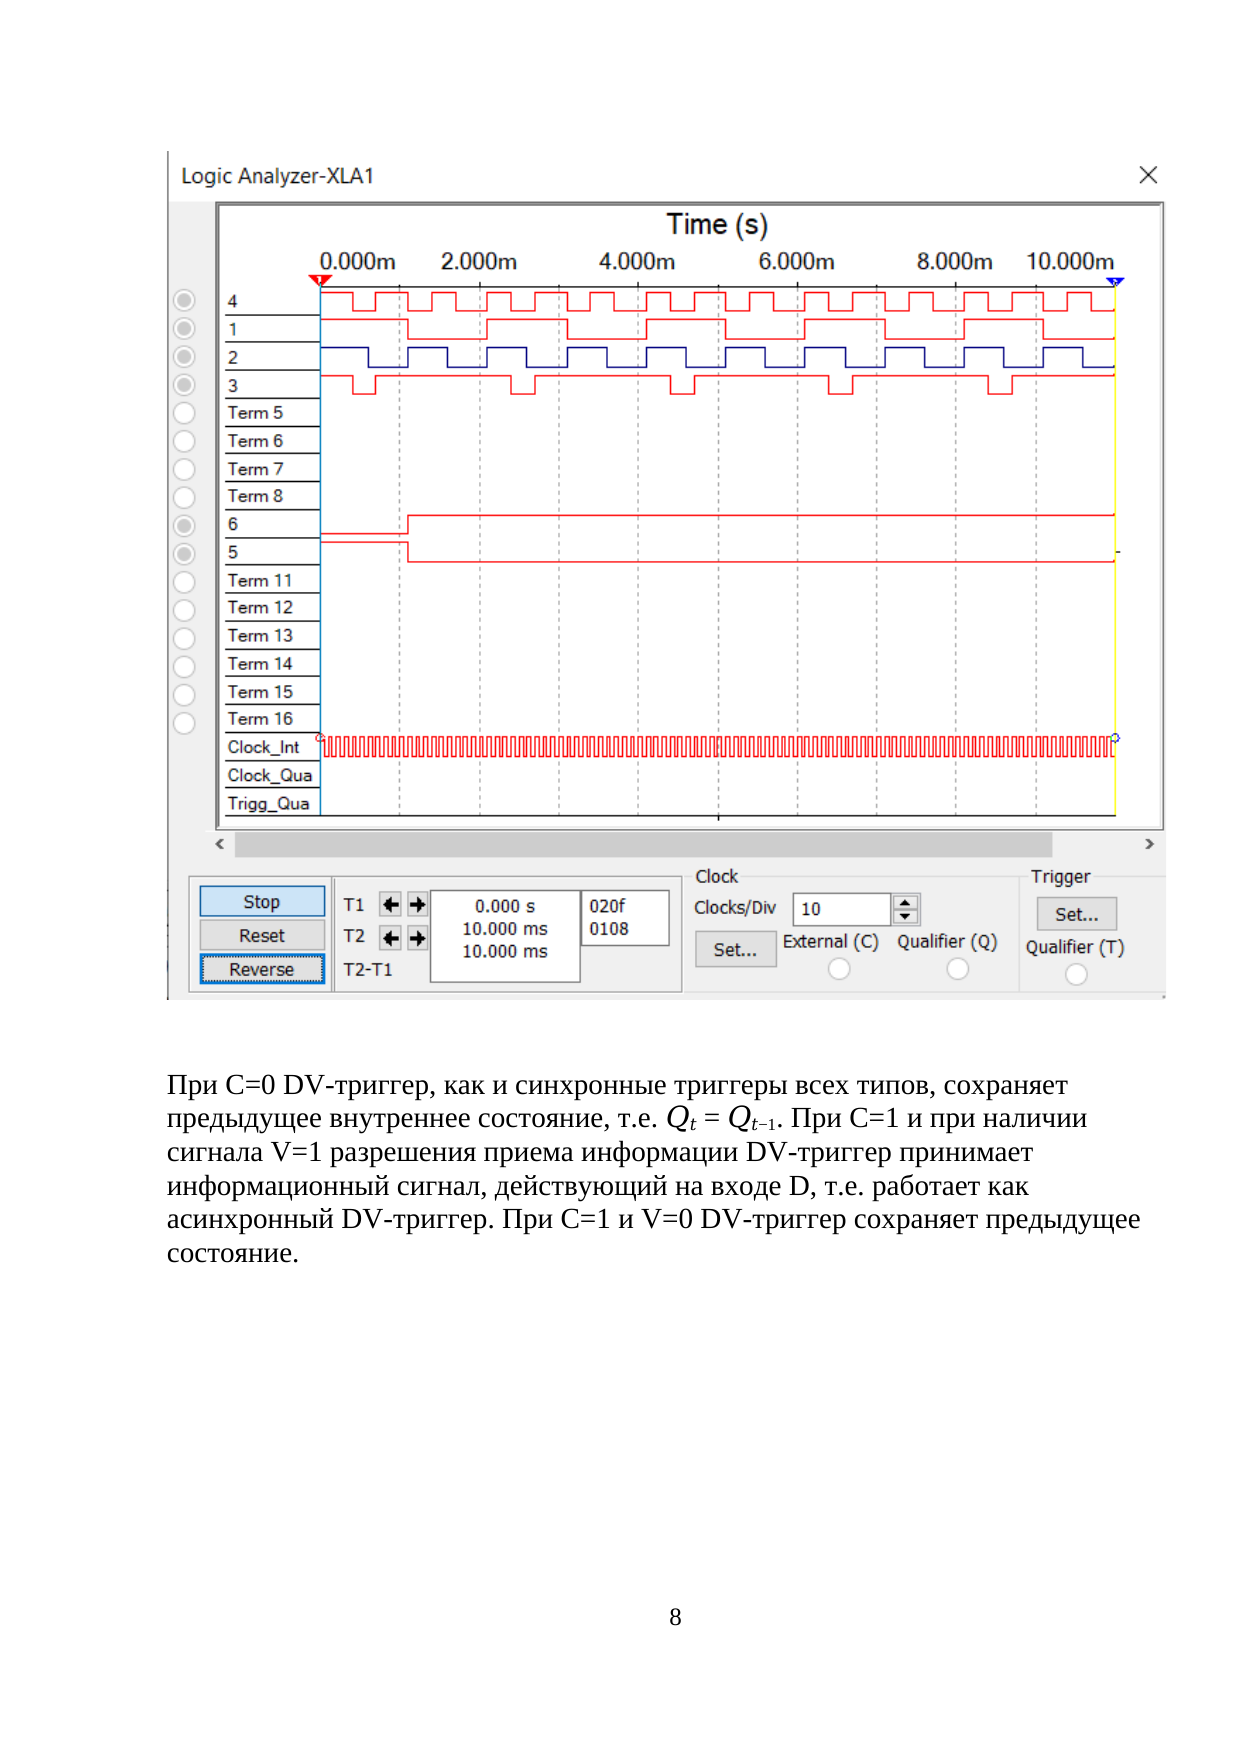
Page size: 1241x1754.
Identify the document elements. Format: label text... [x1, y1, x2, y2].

picture [166, 151, 1167, 1000]
text При С=0 DV-триггер, как и синхронные триггеры всех типов, сохраняет предыдущее внутреннее состояние, т.е. 𝑄𝑡 = 𝑄𝑡−1. При С=1 и при наличии сигнала V=1 разрешения приема информации DV-триггер принимает информационный сигнал, действующий на входе D, т.е. работает как асинхронный DV-триггер. При С=1 и V=0 DV-триггер сохраняет предыдущее состояние. [167, 1067, 1184, 1268]
